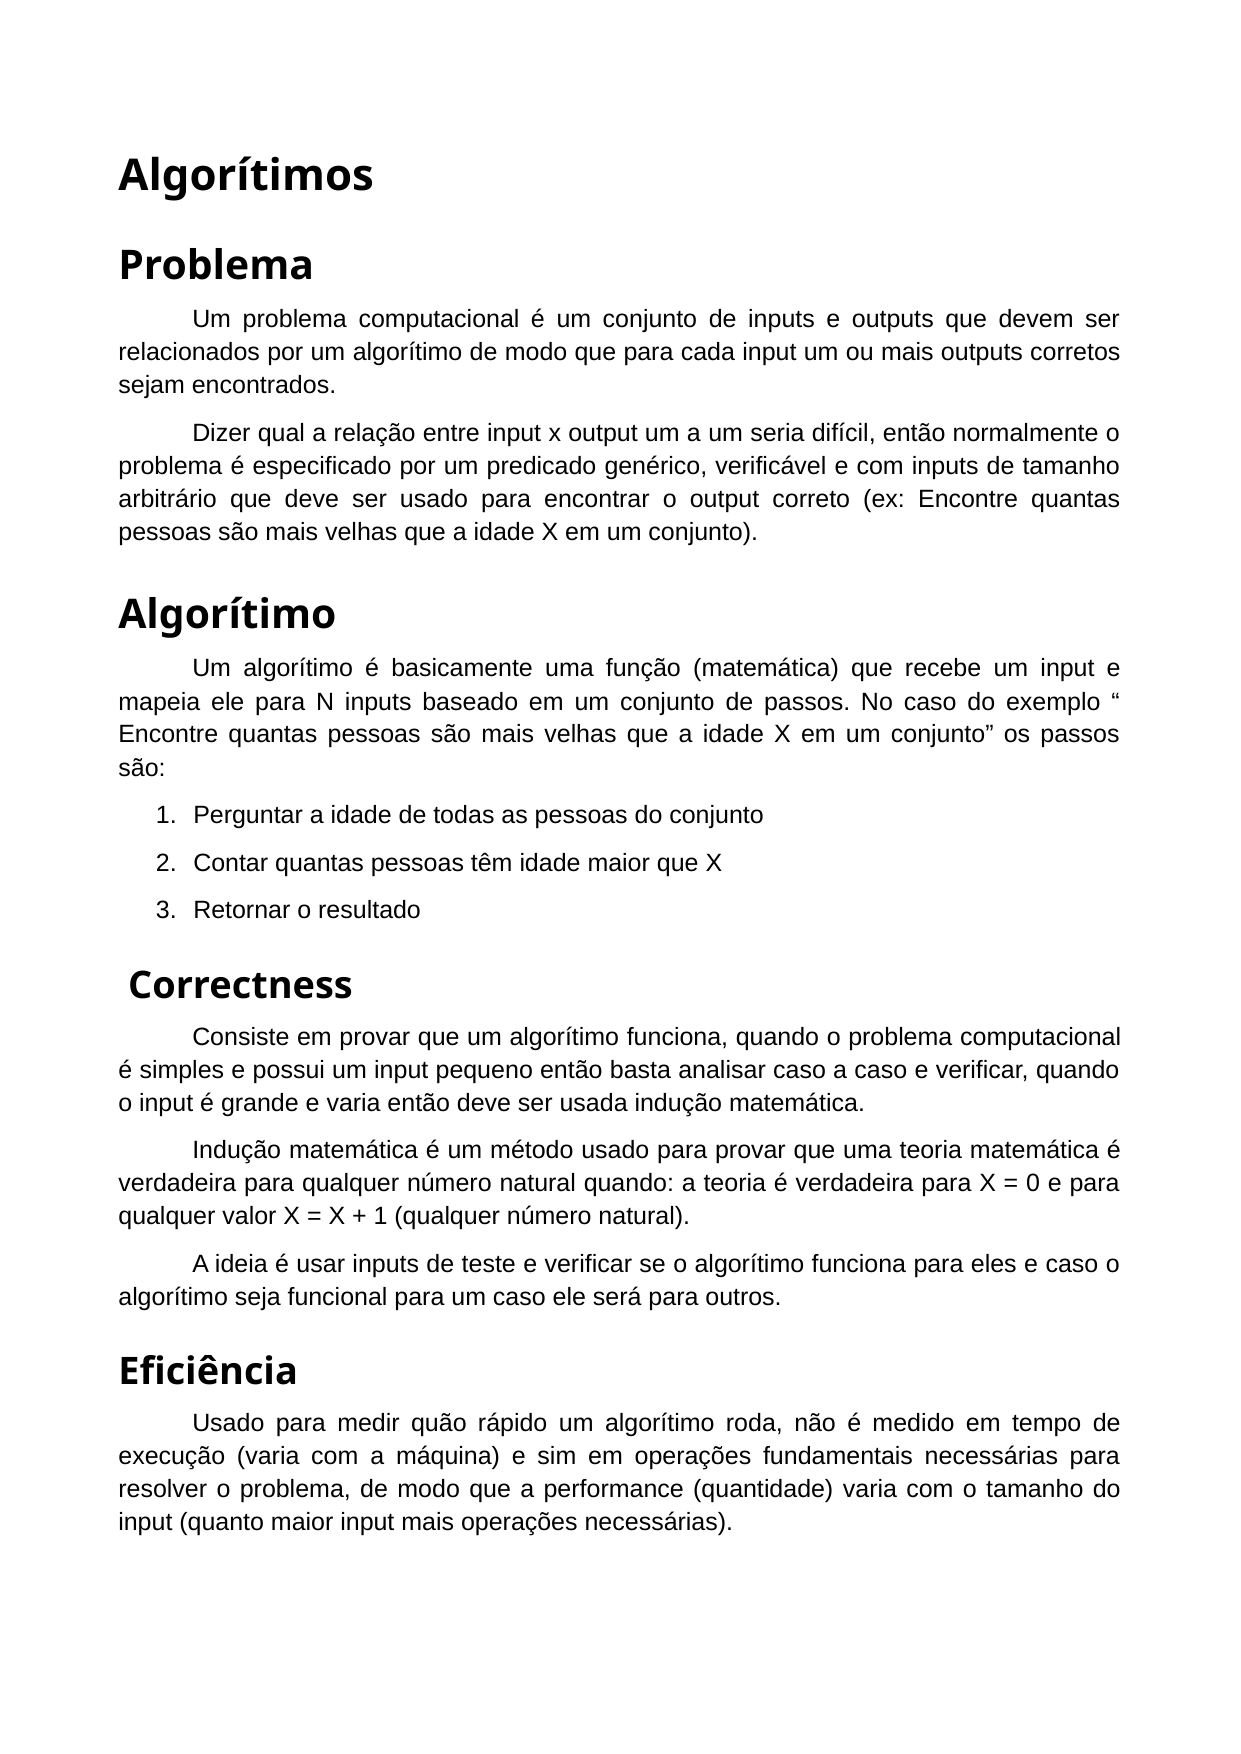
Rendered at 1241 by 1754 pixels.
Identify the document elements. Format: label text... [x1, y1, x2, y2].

list Perguntar a idade de todas as pessoas do conjunto [156, 800, 1122, 829]
text Um algorítimo é basicamente uma função (matemática) que recebe um input e mapeia ele para N inputs baseado em um conjunto de passos. No caso do exemplo “ Encontre quantas pessoas são mais velhas que a idade X em um conjunto” os passos são: [118, 653, 1122, 781]
subtitle Problema [118, 236, 1122, 292]
text Indução matemática é um método usado para provar que uma teoria matemática é verdadeira para qualquer número natural quando: a teoria é verdadeira para X = 0 e para qualquer valor X = X + 1 (qualquer número natural). [118, 1135, 1122, 1230]
text A ideia é usar inputs de teste e verificar se o algorítimo funciona para eles e caso o algorítimo seja funcional para um caso ele será para outros. [118, 1249, 1122, 1311]
list Contar quantas pessoas têm idade maior que X [156, 848, 1122, 876]
subtitle Algorítimos [118, 143, 1122, 203]
text Um problema computacional é um conjunto de inputs e outputs que devem ser relacionados por um algorítimo de modo que para cada input um ou mais outputs corretos sejam encontrados. [118, 304, 1122, 399]
list Retornar o resultado [156, 895, 1122, 924]
subtitle Correctness [118, 957, 1122, 1009]
text Consiste em provar que um algorítimo funciona, quando o problema computacional é simples e possui um input pequeno então basta analisar caso a caso e verificar, quando o input é grande e varia então deve ser usada indução matemática. [118, 1022, 1122, 1116]
text Dizer qual a relação entre input x output um a um seria difícil, então normalmente o problema é especificado por um predicado genérico, verificável e com inputs de tamanho arbitrário que deve ser usado para encontrar o output correto (ex: Encontre quantas pessoas são mais velhas que a idade X em um conjunto). [118, 418, 1122, 546]
subtitle Algorítimo [118, 585, 1122, 641]
text Usado para medir quão rápido um algorítimo roda, não é medido em tempo de execução (varia com a máquina) e sim em operações fundamentais necessárias para resolver o problema, de modo que a performance (quantidade) varia com o tamanho do input (quanto maior input mais operações necessárias). [118, 1408, 1122, 1536]
subtitle Eficiência [118, 1344, 1122, 1396]
